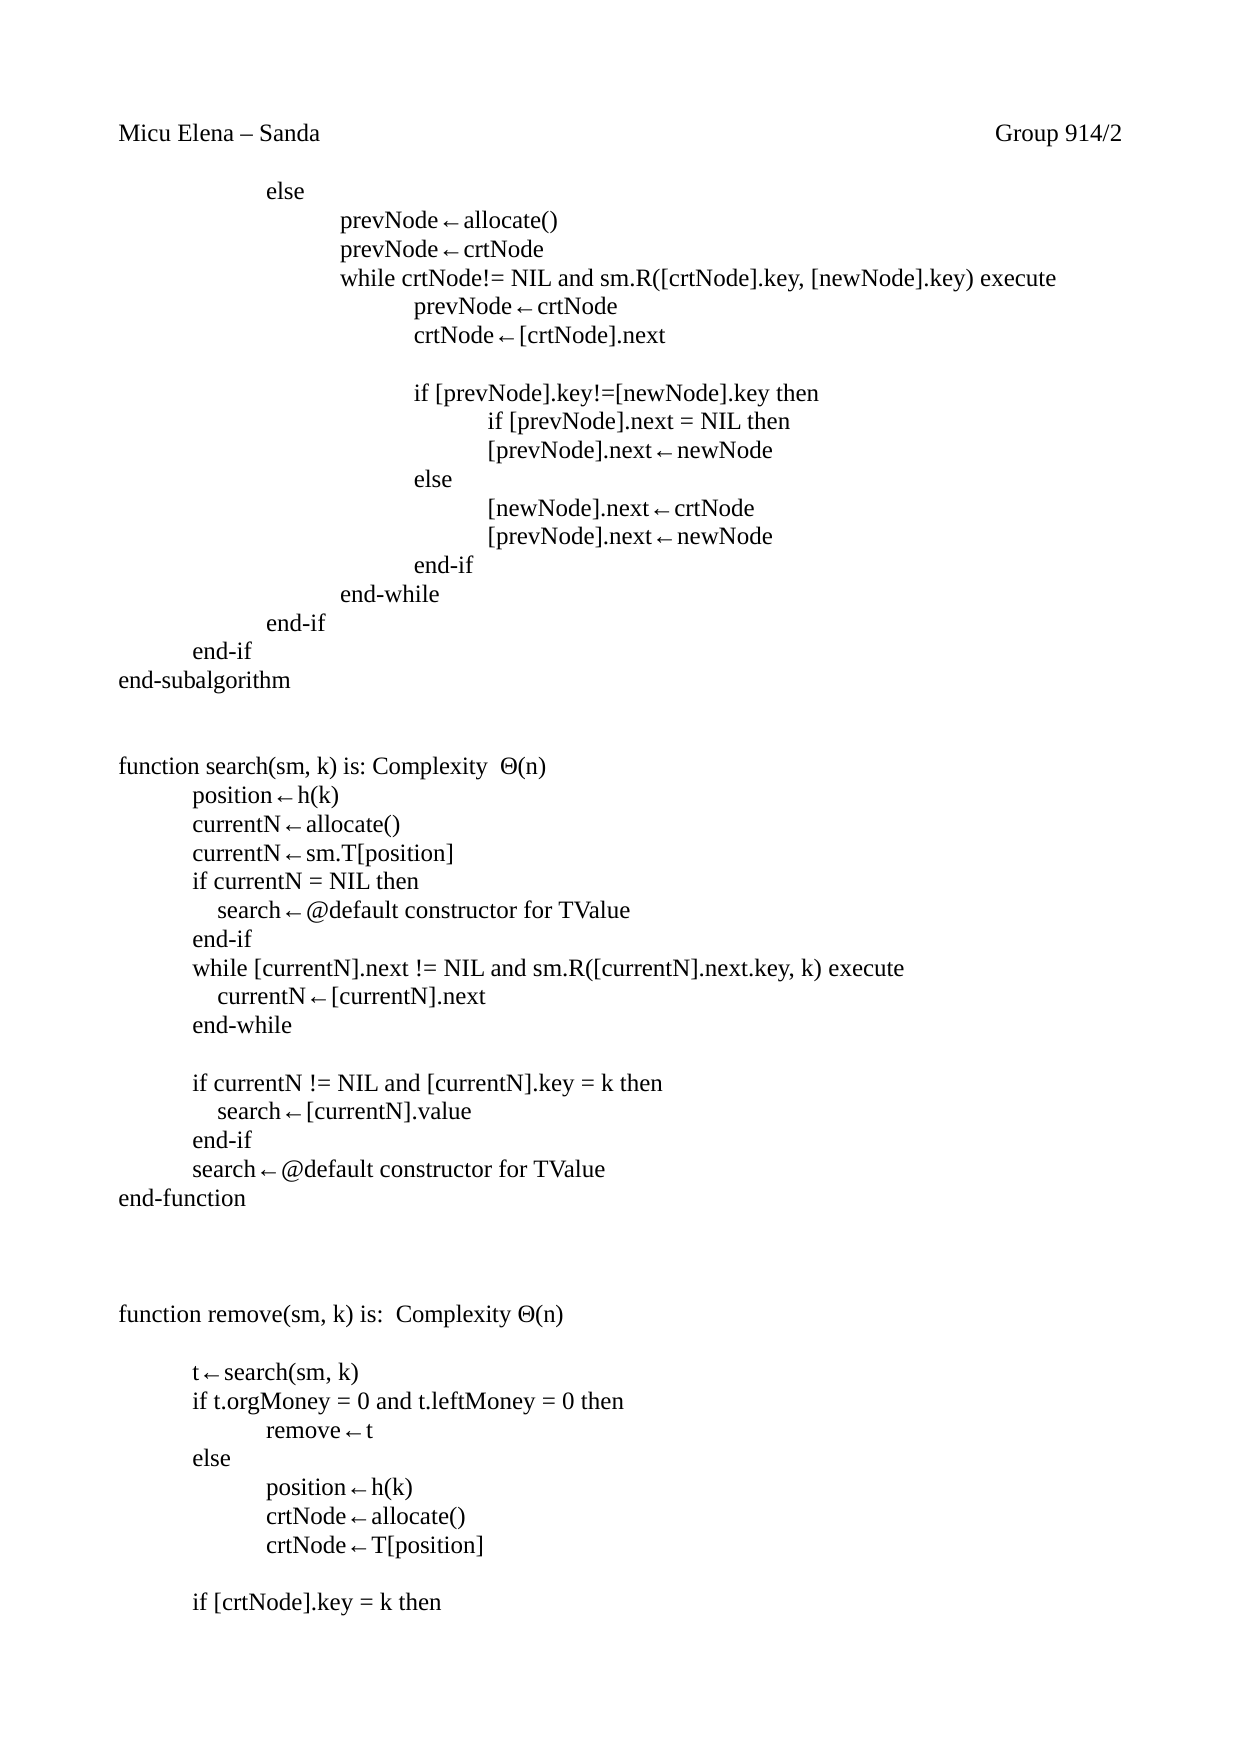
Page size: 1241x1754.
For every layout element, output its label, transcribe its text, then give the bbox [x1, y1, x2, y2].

text if [prevNode].next = NIL then [118, 406, 1122, 435]
text prevNode←allocate() [118, 205, 1122, 234]
text end-if [118, 636, 1122, 665]
text prevNode←crtNode [118, 291, 1122, 320]
text position←h(k) [118, 1472, 1122, 1501]
text end-if [118, 1125, 1122, 1154]
text currentN←allocate() [118, 809, 1122, 838]
text search←@default constructor for TValue [118, 895, 1122, 924]
text end-while [118, 1010, 1122, 1039]
text currentN←sm.T[position] [118, 838, 1122, 866]
text currentN←[currentN].next [118, 981, 1122, 1010]
text crtNode←[crtNode].next [118, 320, 1122, 349]
text [newNode].next←crtNode [118, 493, 1122, 521]
text crtNode←allocate() [118, 1501, 1122, 1530]
text crtNode←T[position] [118, 1530, 1122, 1558]
text remove←t [118, 1415, 1122, 1443]
text end-while [118, 579, 1122, 608]
text end-function [118, 1183, 1122, 1211]
text [prevNode].next←newNode [118, 521, 1122, 550]
text search←@default constructor for TValue [118, 1154, 1122, 1183]
text function remove(sm, k) is: Complexity Θ(n) [118, 1299, 1122, 1328]
text end-if [118, 924, 1122, 953]
text if currentN = NIL then [118, 866, 1122, 895]
text if [prevNode].key!=[newNode].key then [118, 378, 1122, 406]
text while crtNode!= NIL and sm.R([crtNode].key, [newNode].key) execute [118, 263, 1122, 291]
text prevNode←crtNode [118, 234, 1122, 263]
text if [crtNode].key = k then [118, 1587, 1122, 1616]
text end-subalgorithm [118, 665, 1122, 694]
text end-if [118, 550, 1122, 579]
text else [118, 1443, 1122, 1472]
text end-if [118, 608, 1122, 636]
text else [118, 176, 1122, 205]
text if t.orgMoney = 0 and t.leftMoney = 0 then [118, 1386, 1122, 1415]
text t←search(sm, k) [118, 1357, 1122, 1386]
text [prevNode].next←newNode [118, 435, 1122, 464]
text position←h(k) [118, 780, 1122, 809]
text search←[currentN].value [118, 1096, 1122, 1125]
text if currentN != NIL and [currentN].key = k then [118, 1068, 1122, 1096]
text while [currentN].next != NIL and sm.R([currentN].next.key, k) execute [118, 953, 1122, 981]
text else [118, 464, 1122, 493]
text function search(sm, k) is: Complexity Θ(n) [118, 751, 1122, 780]
